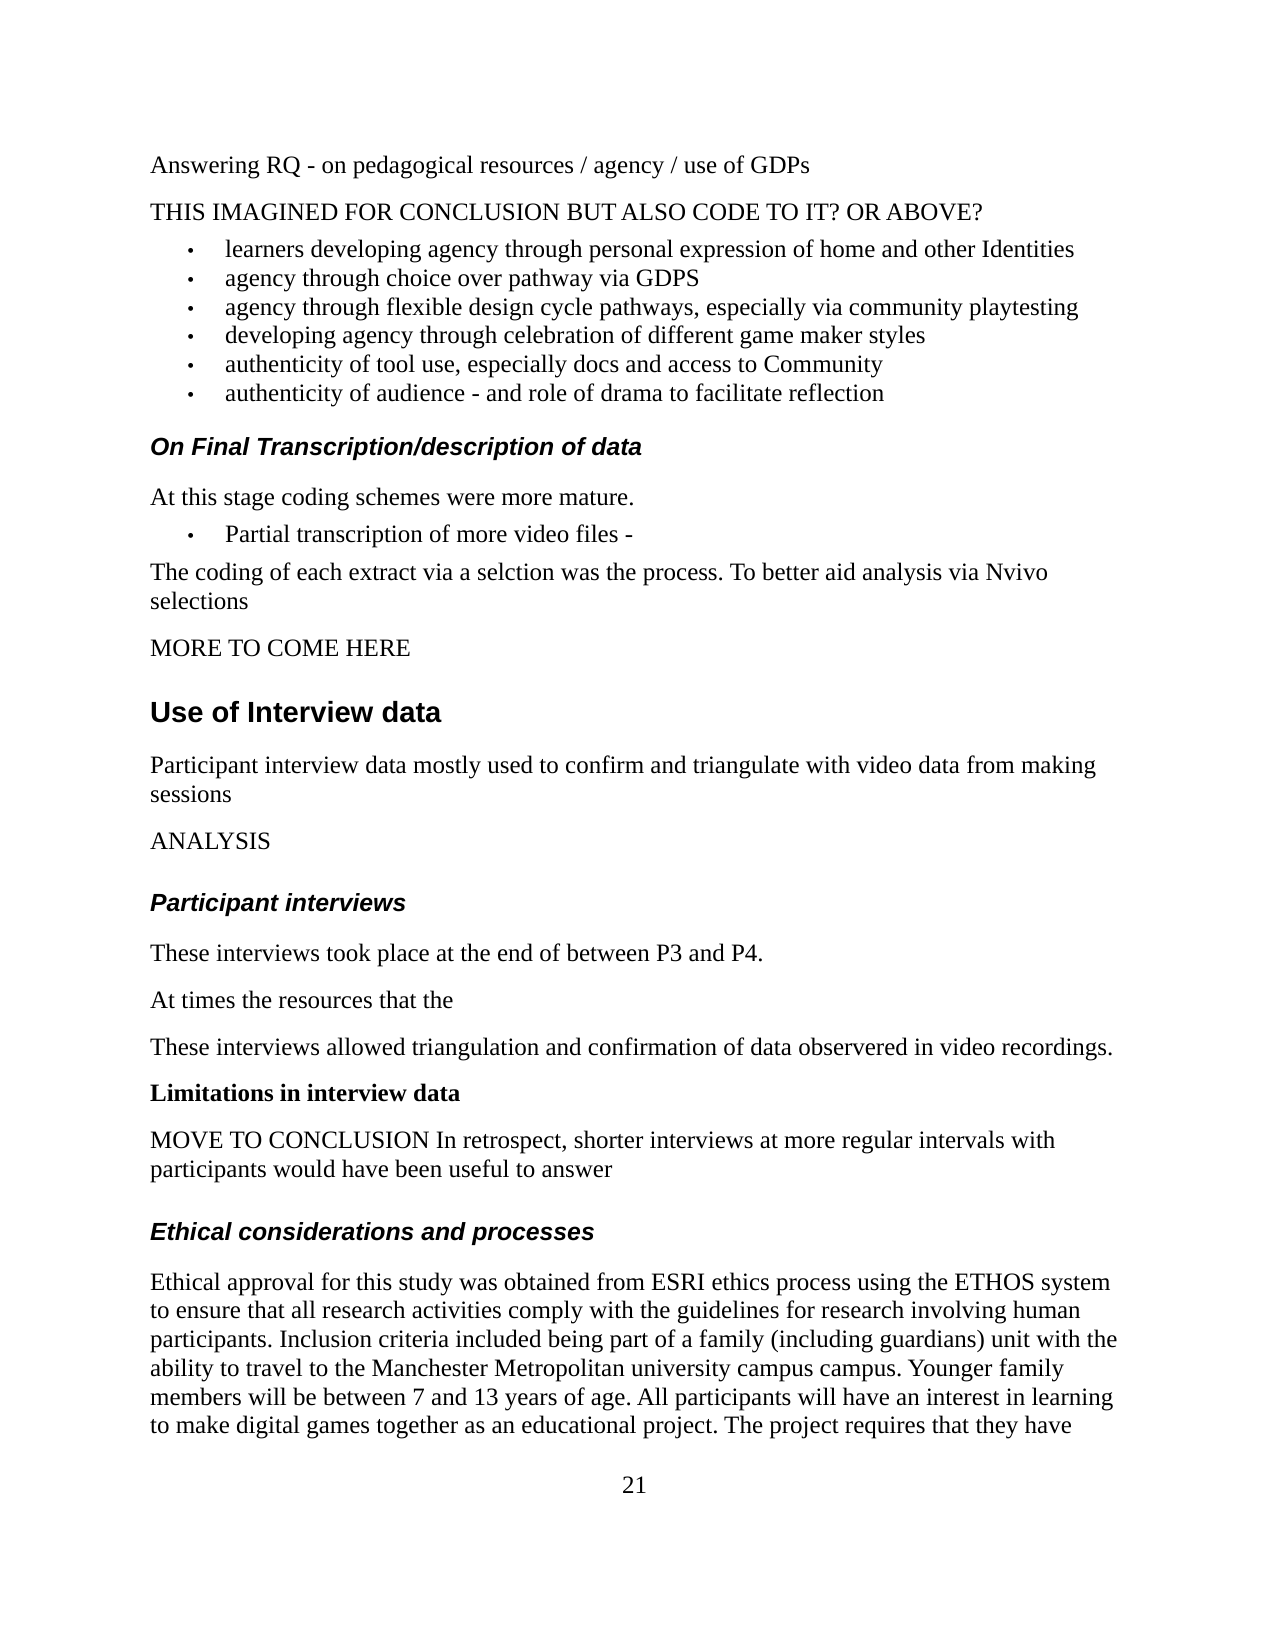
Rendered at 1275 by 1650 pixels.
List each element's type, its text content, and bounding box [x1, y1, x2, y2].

text THIS IMAGINED FOR CONCLUSION BUT ALSO CODE TO IT? OR ABOVE? [150, 197, 1125, 225]
text MOVE TO CONCLUSION In retrospect, shorter interviews at more regular intervals with participants would have been useful to answer [150, 1125, 1125, 1183]
text These interviews took place at the end of between P3 and P4. [150, 938, 1125, 967]
subtitle On Final Transcription/description of data [150, 432, 1125, 460]
list authenticity of audience - and role of drama to facilitate reflection [187, 378, 1125, 407]
text MORE TO COME HERE [150, 633, 1125, 661]
list authenticity of tool use, especially docs and access to Community [187, 349, 1125, 378]
text The coding of each extract via a selction was the process. To better aid analysis via Nvivo selections [150, 557, 1125, 615]
text At this stage coding schemes were more mature. [150, 482, 1125, 511]
list agency through flexible design cycle pathways, especially via community playtesting [187, 292, 1125, 321]
list agency through choice over pathway via GDPS [187, 263, 1125, 292]
subtitle Use of Interview data [150, 695, 1125, 729]
list developing agency through celebration of different game maker styles [187, 321, 1125, 349]
subtitle Participant interviews [150, 888, 1125, 917]
text Limitations in interview data [150, 1078, 1125, 1107]
text Answering RQ - on pedagogical resources / agency / use of GDPs [150, 150, 1125, 179]
text Participant interview data mostly used to confirm and triangulate with video data from making sessions [150, 750, 1125, 808]
subtitle Ethical considerations and processes [150, 1217, 1125, 1245]
list Partial transcription of more video files - [187, 519, 1125, 548]
text ANALYSIS [150, 826, 1125, 854]
text These interviews allowed triangulation and confirmation of data observered in video recordings. [150, 1032, 1125, 1061]
text Ethical approval for this study was obtained from ESRI ethics process using the ETHOS system to ensure that all research activities comply with the guidelines for research involving human participants. Inclusion criteria included being part of a family (including guardians) unit with the ability to travel to the Manchester Metropolitan university campus campus. Younger family members will be between 7 and 13 years of age. All participants will have an interest in learning to make digital games together as an educational project. The project requires that they have [150, 1267, 1125, 1439]
text At times the resources that the [150, 985, 1125, 1014]
list learners developing agency through personal expression of home and other Identities [187, 234, 1125, 263]
